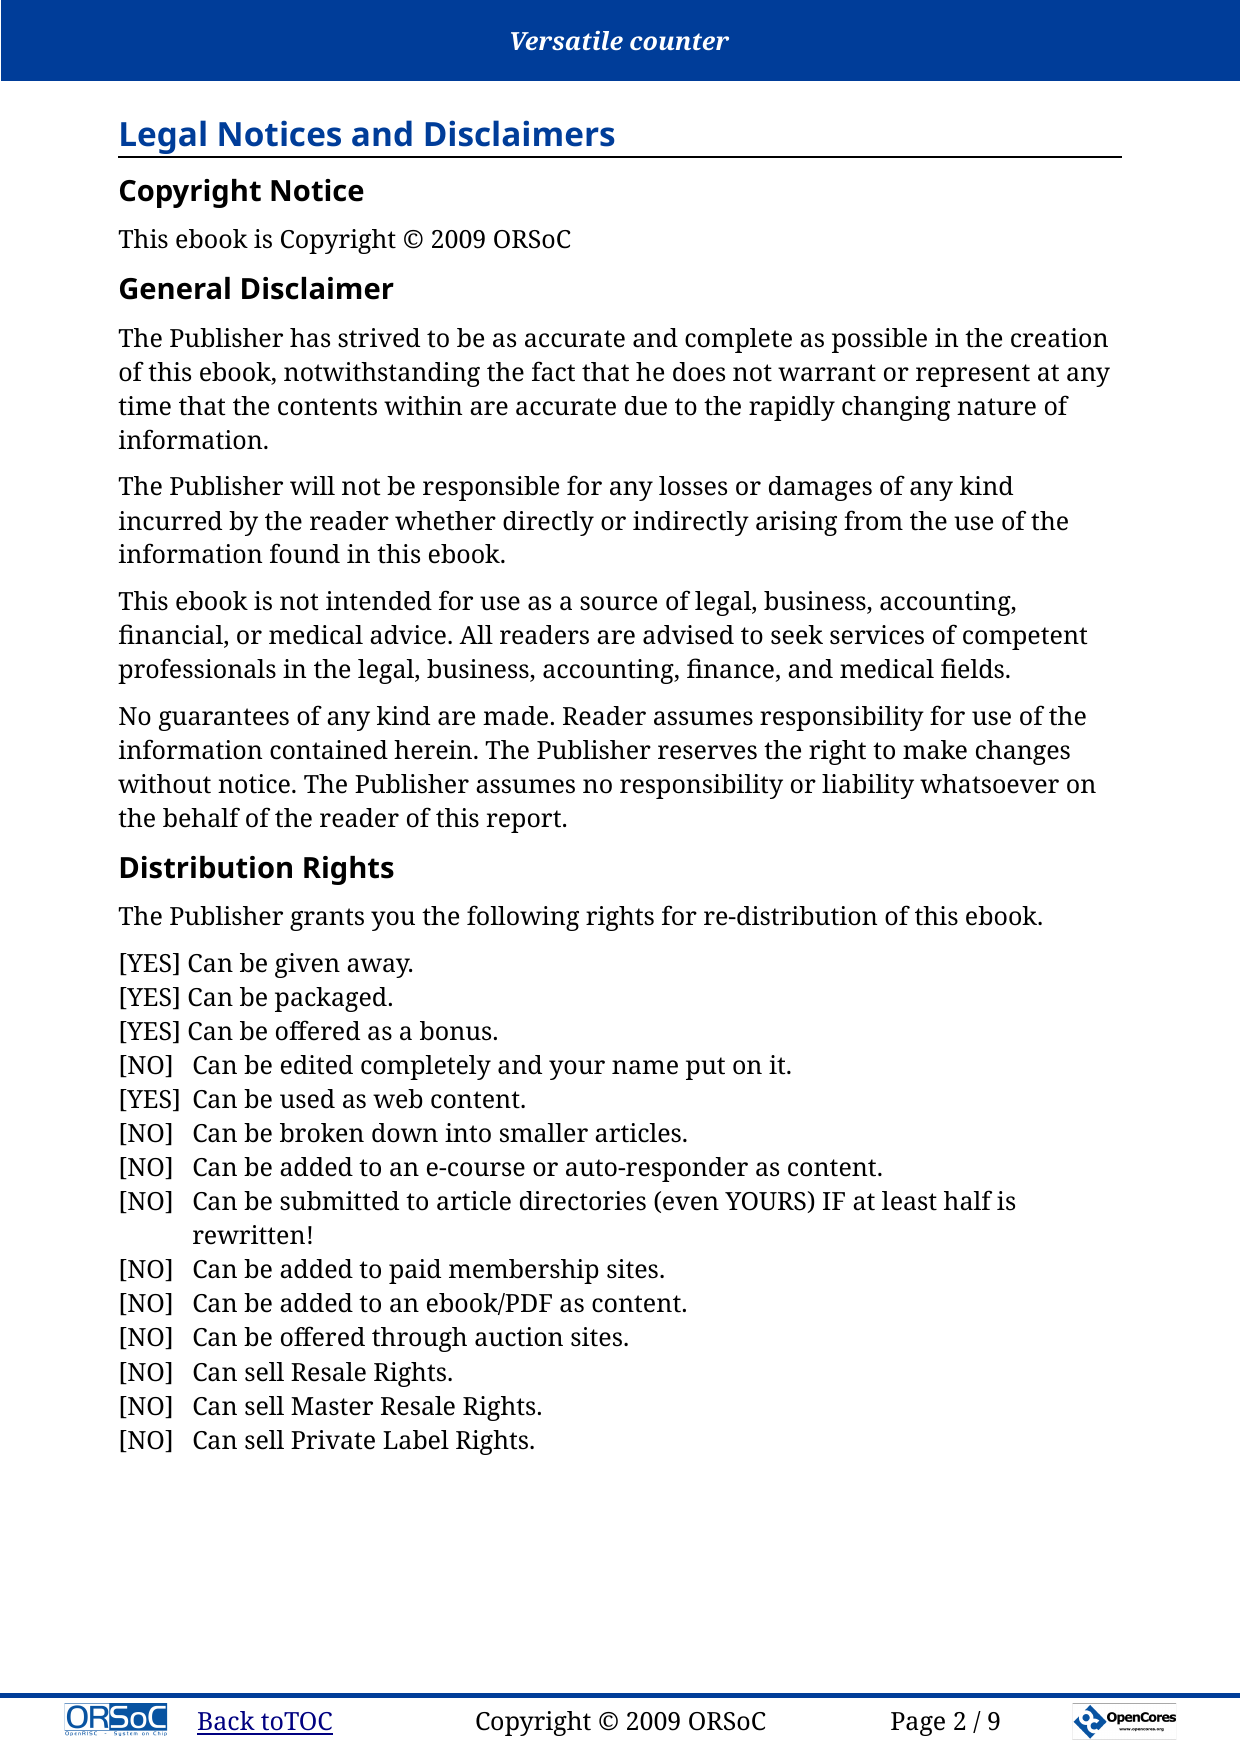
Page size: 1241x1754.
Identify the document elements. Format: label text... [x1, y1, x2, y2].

text This ebook is not intended for use as a source of legal, business, accounting, financial, or medical advice. All readers are advised to seek services of competent professionals in the legal, business, accounting, finance, and medical fields. [118, 584, 1122, 686]
text [YES] Can be given away. [YES] Can be packaged. [YES] Can be offered as a bonus. [NO] Can be edited completely and your name put on it. [YES] Can be used as web content. [NO] Can be broken down into smaller articles. [NO] Can be added to an e-course or auto-responder as content. [NO] Can be submitted to article directories (even YOURS) IF at least half is rewritten! [NO] Can be added to paid membership sites. [NO] Can be added to an ebook/PDF as content. [NO] Can be offered through auction sites. [NO] Can sell Resale Rights. [NO] Can sell Master Resale Rights. [NO] Can sell Private Label Rights. [118, 945, 1122, 1456]
text No guarantees of any kind are made. Reader assumes responsibility for use of the information contained herein. The Publisher reserves the right to make changes without notice. The Publisher assumes no responsibility or liability whatsoever on the behalf of the reader of this report. [118, 698, 1122, 835]
text This ebook is Copyright © 2009 ORSoC [118, 222, 1122, 256]
text The Publisher grants you the following rights for re-distribution of this ebook. [118, 899, 1122, 933]
text General Disclaimer [118, 269, 1122, 308]
text The Publisher has strived to be as accurate and complete as possible in the creation of this ebook, notwithstanding the fact that he does not warrant or represent at any time that the contents within are accurate due to the rapidly changing nature of information. [118, 320, 1122, 457]
text The Publisher will not be responsible for any losses or damages of any kind incurred by the reader whether directly or indirectly arising from the use of the information found in this ebook. [118, 469, 1122, 571]
picture [1072, 1703, 1177, 1740]
text Legal Notices and Disclaimers [118, 111, 1122, 156]
picture [64, 1703, 168, 1736]
text Distribution Rights [118, 847, 1122, 887]
text Copyright Notice [118, 170, 1122, 210]
